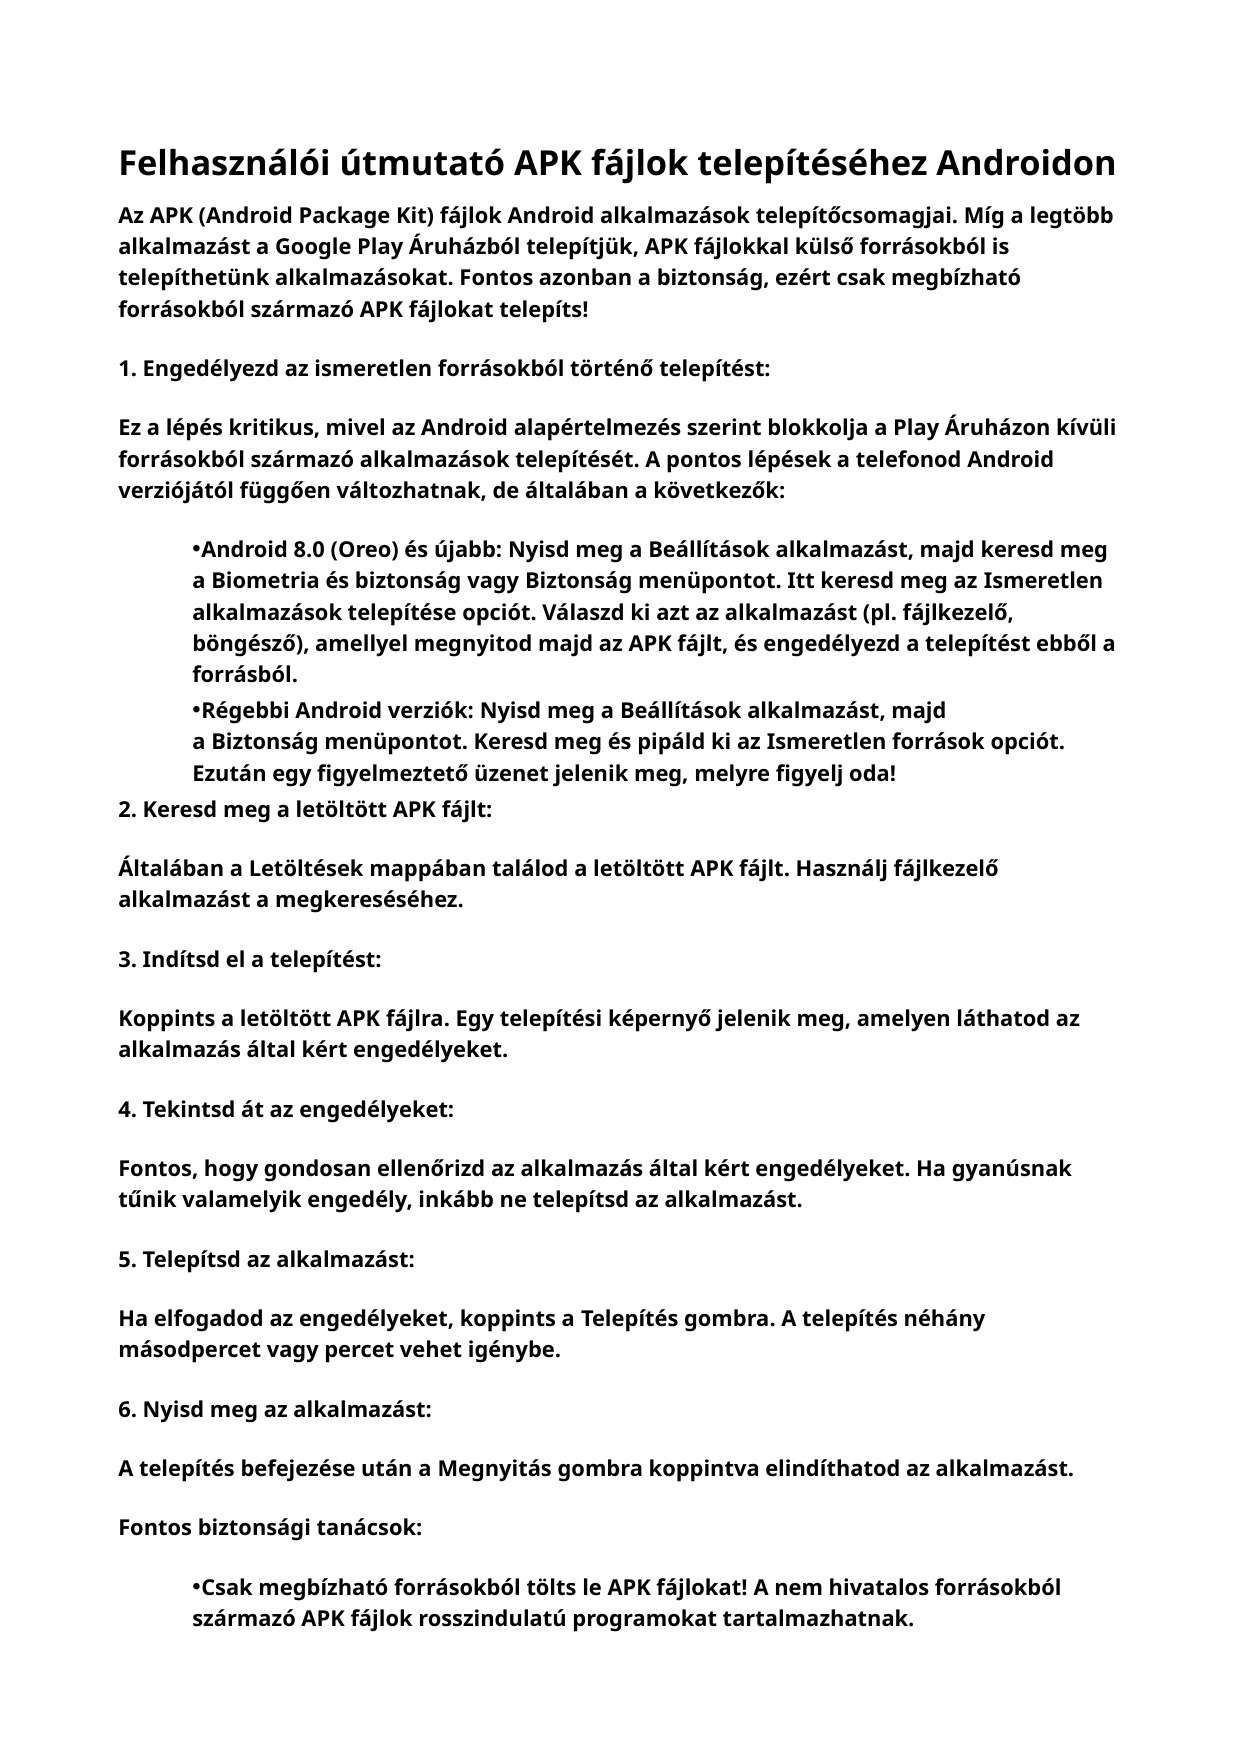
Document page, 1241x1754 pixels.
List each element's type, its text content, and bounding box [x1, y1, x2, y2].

text Általában a Letöltések mappában találod a letöltött APK fájlt. Használj fájlkezelő alkalmazást a megkereséséhez. [118, 851, 1122, 914]
text 5. Telepítsd az alkalmazást: [118, 1242, 1122, 1273]
text Ez a lépés kritikus, mivel az Android alapértelmezés szerint blokkolja a Play Áruházon kívüli forrásokból származó alkalmazások telepítését. A pontos lépések a telefonod Android verziójától függően változhatnak, de általában a következők: [118, 411, 1122, 504]
text Az APK (Android Package Kit) fájlok Android alkalmazások telepítőcsomagjai. Míg a legtöbb alkalmazást a Google Play Áruházból telepítjük, APK fájlokkal külső forrásokból is telepíthetünk alkalmazásokat. Fontos azonban a biztonság, ezért csak megbízható forrásokból származó APK fájlokat telepíts! [118, 198, 1122, 323]
subtitle Felhasználói útmutató APK fájlok telepítéséhez Androidon [118, 139, 1122, 186]
text Fontos biztonsági tanácsok: [118, 1511, 1122, 1542]
text 1. Engedélyezd az ismeretlen forrásokból történő telepítést: [118, 351, 1122, 383]
list Android 8.0 (Oreo) és újabb: Nyisd meg a Beállítások alkalmazást, majd keresd meg a Biometria és biztonság vagy Biztonság menüpontot. Itt keresd meg az Ismeretlen alkalmazások telepítése opciót. Válaszd ki azt az alkalmazást (pl. fájlkezelő, böngésző), amellyel megnyitod majd az APK fájlt, és engedélyezd a telepítést ebből a forrásból. [118, 533, 1122, 689]
text Koppints a letöltött APK fájlra. Egy telepítési képernyő jelenik meg, amelyen láthatod az alkalmazás által kért engedélyeket. [118, 1001, 1122, 1064]
text 2. Keresd meg a letöltött APK fájlt: [118, 792, 1122, 823]
list Csak megbízható forrásokból tölts le APK fájlokat! A nem hivatalos forrásokból származó APK fájlok rosszindulatú programokat tartalmazhatnak. [118, 1570, 1122, 1633]
text Fontos, hogy gondosan ellenőrizd az alkalmazás által kért engedélyeket. Ha gyanúsnak tűnik valamelyik engedély, inkább ne telepítsd az alkalmazást. [118, 1151, 1122, 1214]
text Ha elfogadod az engedélyeket, koppints a Telepítés gombra. A telepítés néhány másodpercet vagy percet vehet igénybe. [118, 1301, 1122, 1364]
text 3. Indítsd el a telepítést: [118, 942, 1122, 973]
list Régebbi Android verziók: Nyisd meg a Beállítások alkalmazást, majd a Biztonság menüpontot. Keresd meg és pipáld ki az Ismeretlen források opciót. Ezután egy figyelmeztető üzenet jelenik meg, melyre figyelj oda! [118, 694, 1122, 787]
text 4. Tekintsd át az engedélyeket: [118, 1092, 1122, 1123]
text A telepítés befejezése után a Megnyitás gombra koppintva elindíthatod az alkalmazást. [118, 1451, 1122, 1483]
text 6. Nyisd meg az alkalmazást: [118, 1392, 1122, 1423]
